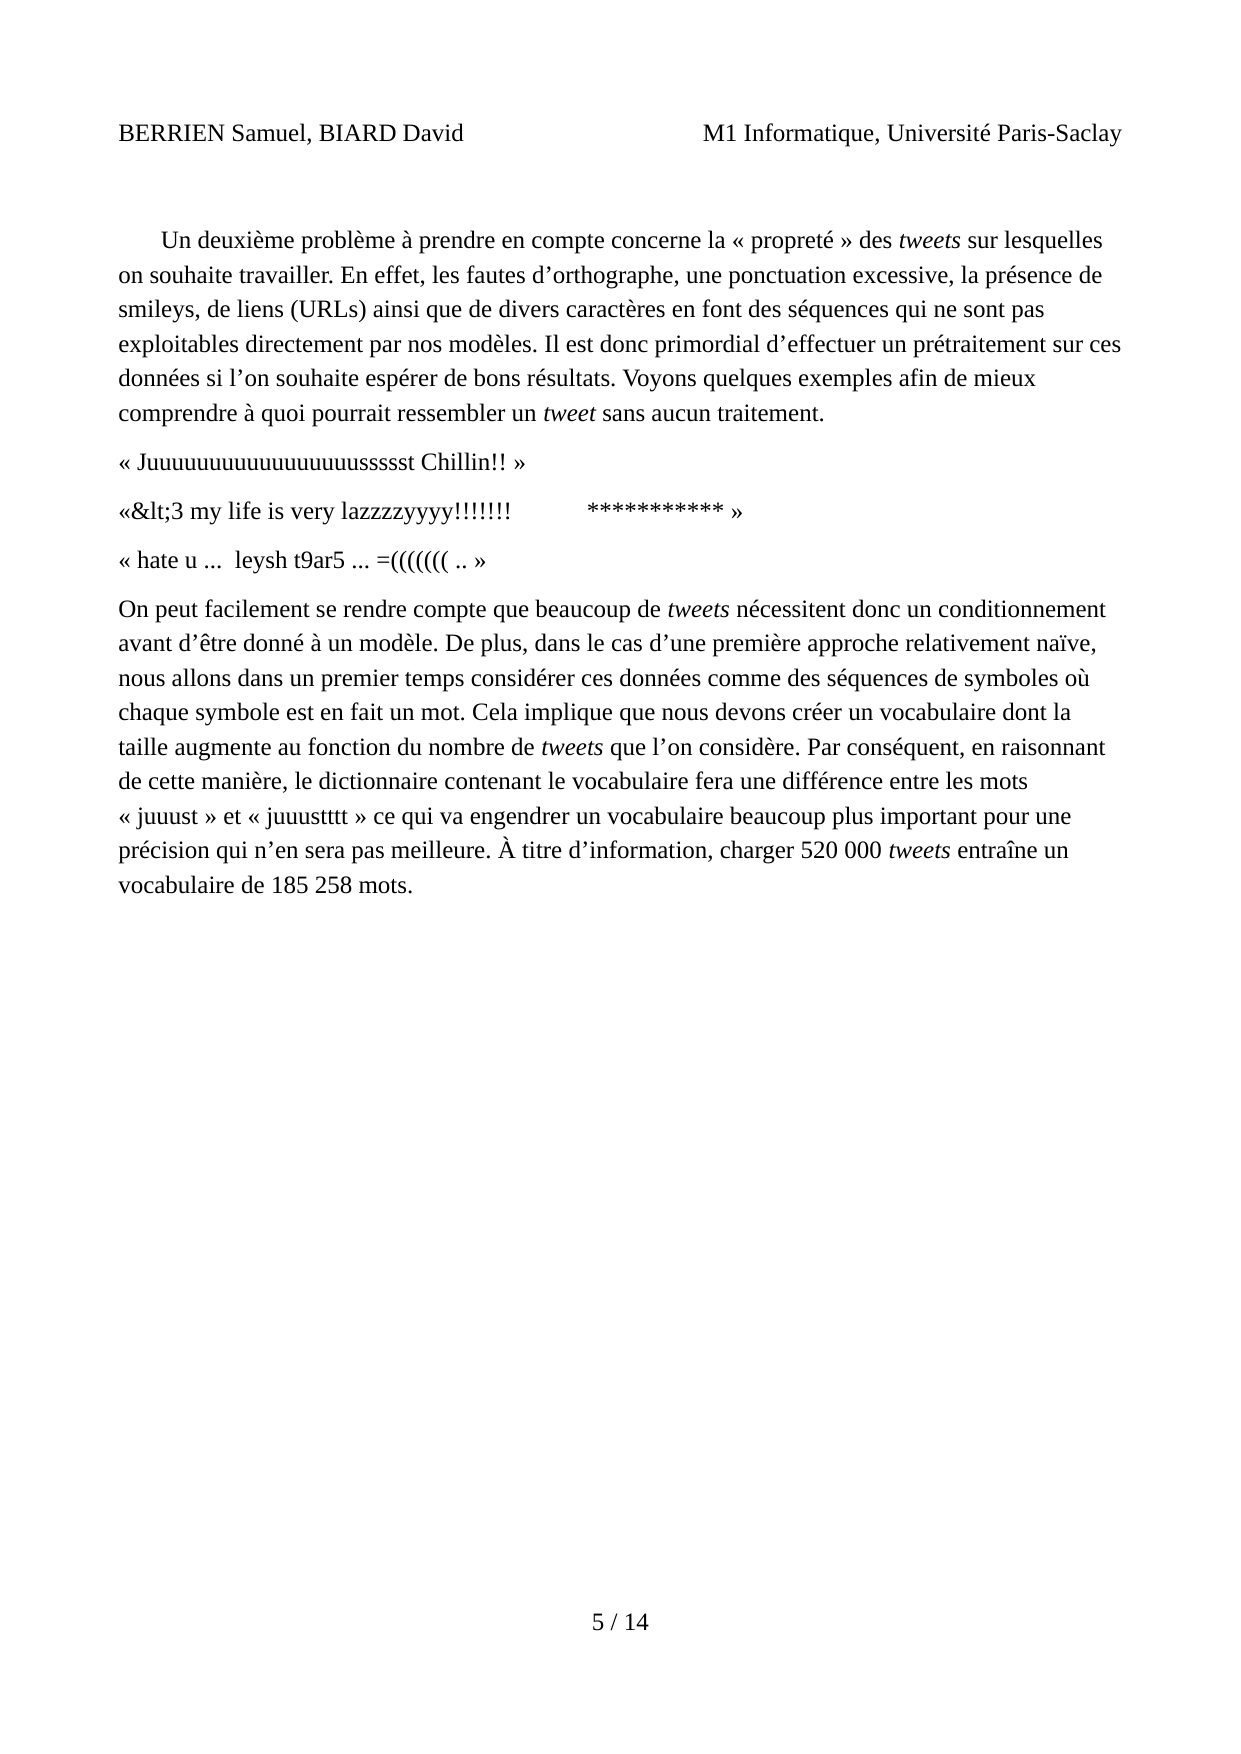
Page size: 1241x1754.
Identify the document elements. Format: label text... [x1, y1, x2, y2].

text « Juuuuuuuuuuuuuuuuussssst Chillin!! » [118, 447, 1122, 476]
text On peut facilement se rendre compte que beaucoup de tweets nécessitent donc un conditionnement avant d’être donné à un modèle. De plus, dans le cas d’une première approche relativement naïve, nous allons dans un premier temps considérer ces données comme des séquences de symboles où chaque symbole est en fait un mot. Cela implique que nous devons créer un vocabulaire dont la taille augmente au fonction du nombre de tweets que l’on considère. Par conséquent, en raisonnant de cette manière, le dictionnaire contenant le vocabulaire fera une différence entre les mots « juuust » et « juuustttt » ce qui va engendrer un vocabulaire beaucoup plus important pour une précision qui n’en sera pas meilleure. À titre d’information, charger 520 000 tweets entraîne un vocabulaire de 185 258 mots. [118, 594, 1122, 899]
text «&lt;3 my life is very lazzzzyyyy!!!!!!! *********** » [118, 496, 1122, 525]
text « hate u ... leysh t9ar5 ... =((((((( .. » [118, 545, 1122, 574]
text Un deuxième problème à prendre en compte concerne la « propreté » des tweets sur lesquelles on souhaite travailler. En effet, les fautes d’orthographe, une ponctuation excessive, la présence de smileys, de liens (URLs) ainsi que de divers caractères en font des séquences qui ne sont pas exploitables directement par nos modèles. Il est donc primordial d’effectuer un prétraitement sur ces données si l’on souhaite espérer de bons résultats. Voyons quelques exemples afin de mieux comprendre à quoi pourrait ressembler un tweet sans aucun traitement. [118, 225, 1122, 427]
